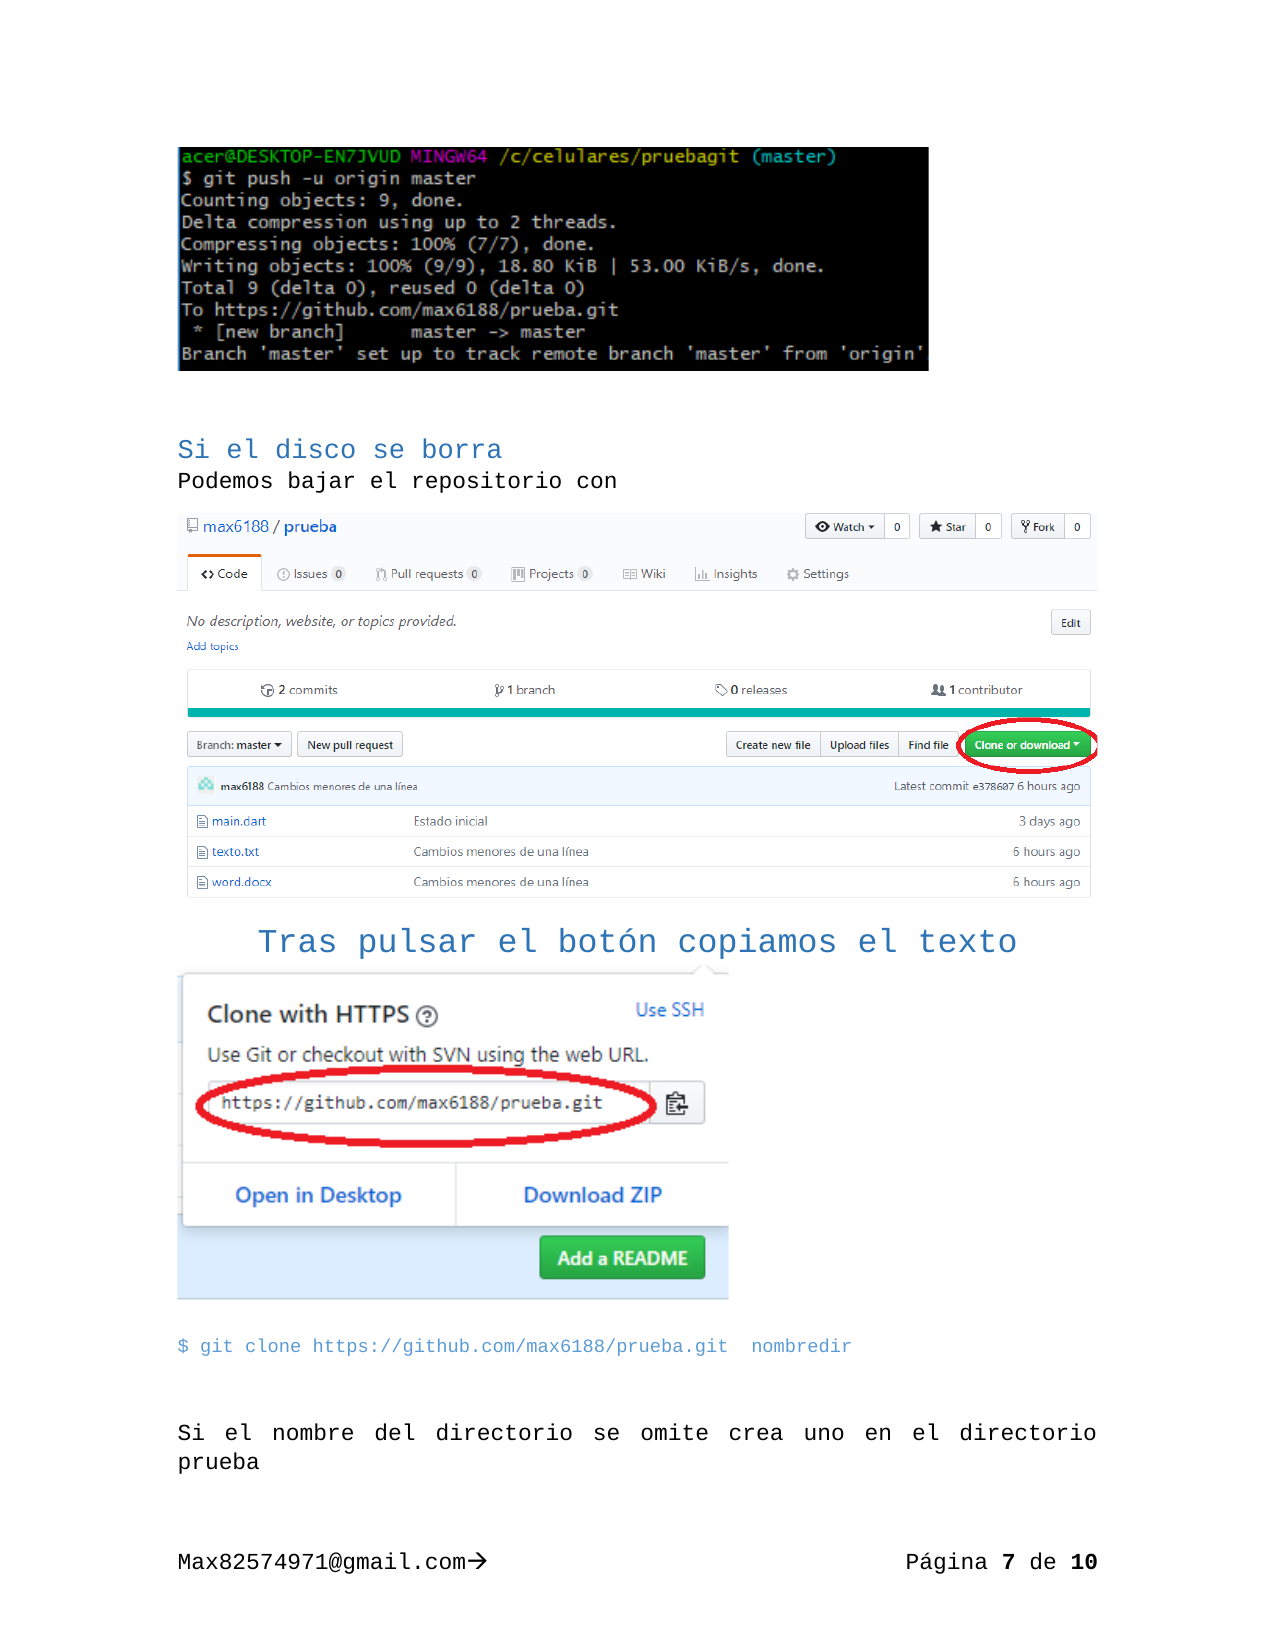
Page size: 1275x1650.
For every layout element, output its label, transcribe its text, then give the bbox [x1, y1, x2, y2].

subtitle Si el disco se borra [177, 436, 1098, 467]
picture [177, 513, 1098, 898]
text $ git clone https://github.com/max6188/prueba.git nombredir [177, 1337, 1098, 1358]
text Podemos bajar el repositorio con [177, 469, 1098, 495]
picture [177, 965, 729, 1317]
subtitle Tras pulsar el botón copiamos el texto [177, 925, 1098, 962]
text Si el nombre del directorio se omite crea uno en el directorio prueba [177, 1421, 1098, 1477]
picture [177, 147, 929, 371]
